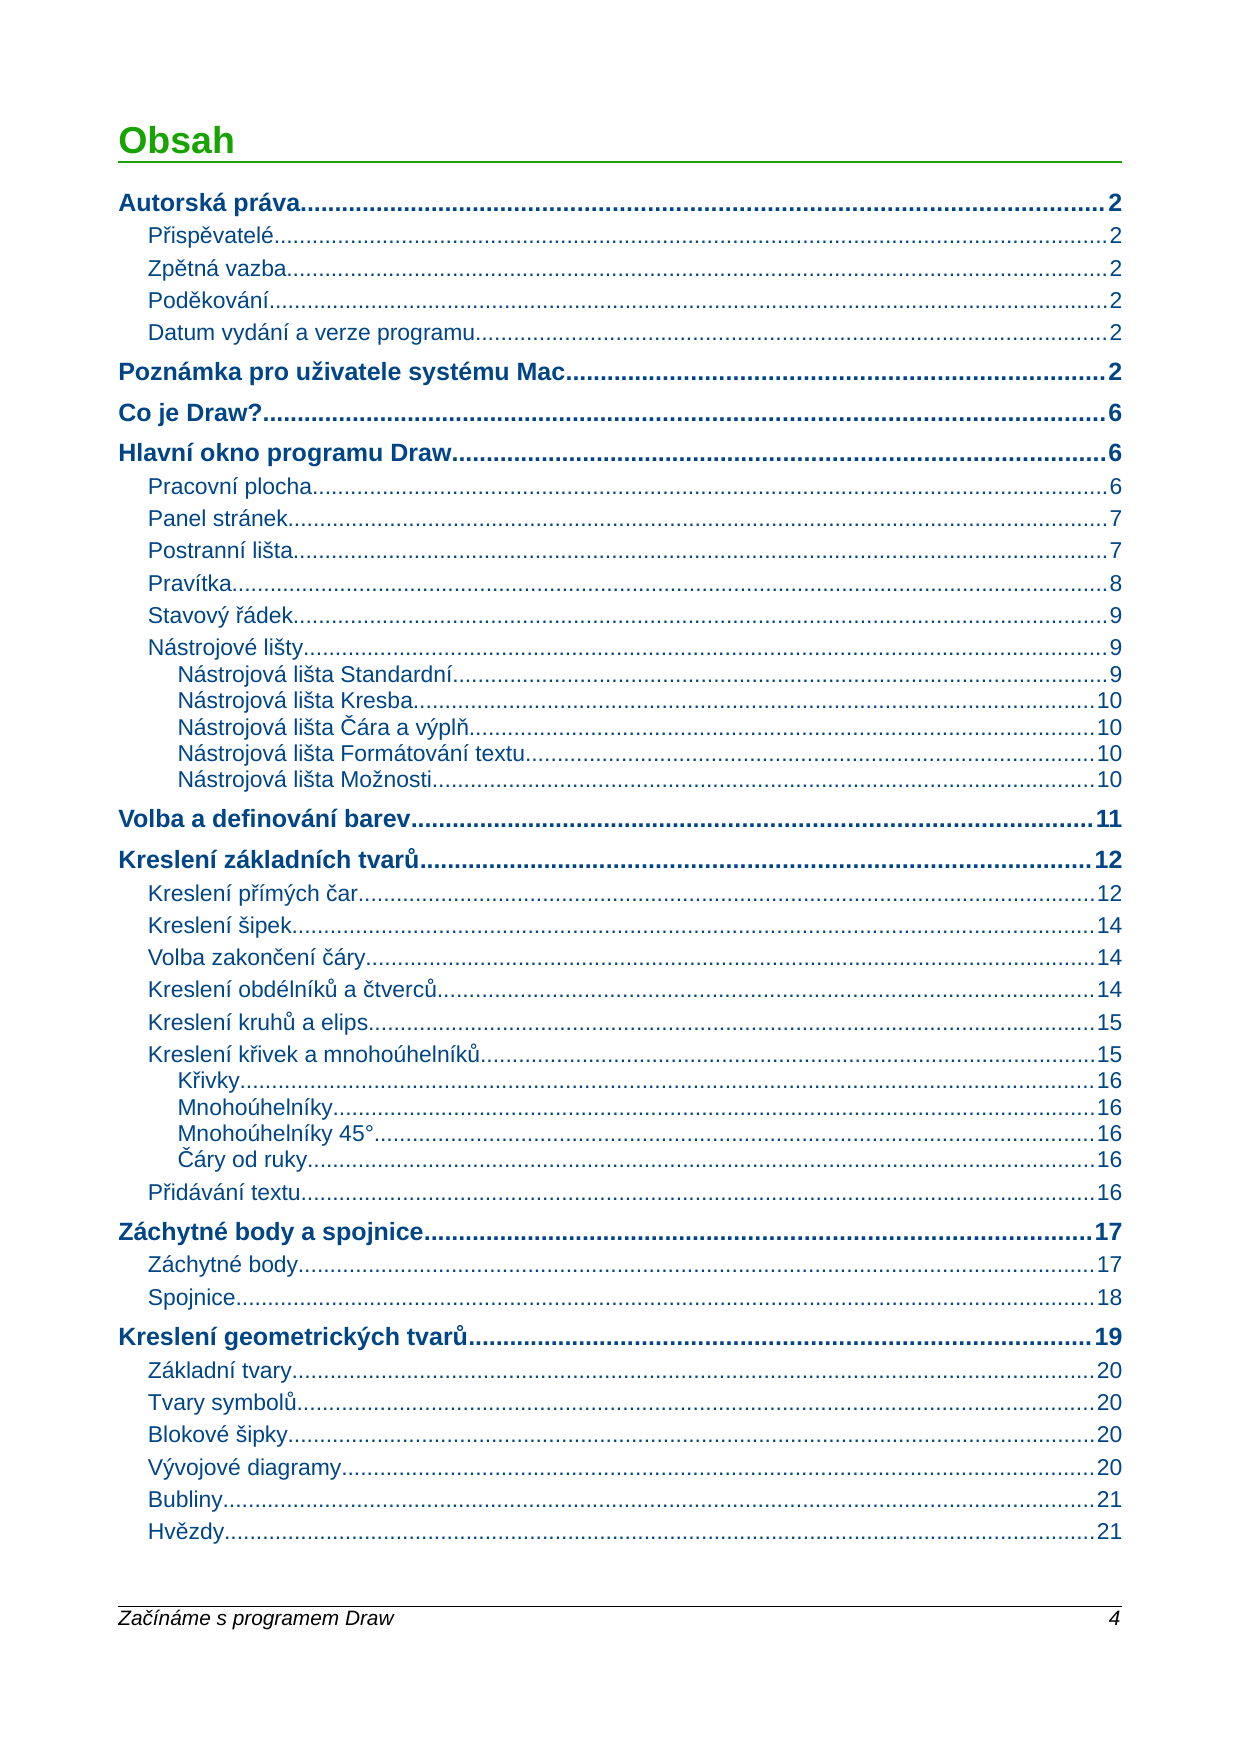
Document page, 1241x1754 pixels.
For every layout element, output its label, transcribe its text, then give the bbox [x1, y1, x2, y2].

text Kreslení křivek a mnohoúhelníků 15 [148, 1041, 1122, 1067]
text Datum vydání a verze programu 2 [148, 319, 1122, 345]
text Záchytné body a spojnice 17 [118, 1217, 1122, 1246]
text Panel stránek 7 [148, 505, 1122, 532]
text Kreslení základních tvarů 12 [118, 845, 1122, 873]
text Pravítka 8 [148, 570, 1122, 596]
text Postranní lišta 7 [148, 537, 1122, 564]
text Volba zakončení čáry 14 [148, 944, 1122, 970]
text Kreslení geometrických tvarů 19 [118, 1322, 1122, 1351]
text Nástrojová lišta Čára a výplň 10 [177, 713, 1122, 740]
text Křivky 16 [177, 1067, 1122, 1094]
text Kreslení šipek 14 [148, 912, 1122, 938]
text Blokové šipky 20 [148, 1421, 1122, 1447]
text Hvězdy 21 [148, 1518, 1122, 1544]
text Co je Draw? 6 [118, 398, 1122, 426]
text Nástrojová lišta Kresba 10 [177, 687, 1122, 713]
text Bubliny 21 [148, 1486, 1122, 1512]
text Nástrojová lišta Možnosti 10 [177, 766, 1122, 792]
text Tvary symbolů 20 [148, 1389, 1122, 1415]
text Nástrojová lišta Formátování textu 10 [177, 740, 1122, 766]
text Zpětná vazba 2 [148, 254, 1122, 281]
text Mnohoúhelníky 16 [177, 1094, 1122, 1120]
text Pracovní plocha 6 [148, 473, 1122, 499]
text Mnohoúhelníky 45° 16 [177, 1120, 1122, 1146]
text Základní tvary 20 [148, 1357, 1122, 1383]
text Vývojové diagramy 20 [148, 1453, 1122, 1480]
text Stavový řádek 9 [148, 602, 1122, 628]
text Poznámka pro uživatele systému Mac 2 [118, 357, 1122, 386]
text Autorská práva 2 [118, 187, 1122, 216]
text Obsah [118, 118, 1122, 161]
text Kreslení přímých čar 12 [148, 879, 1122, 906]
text Čáry od ruky 16 [177, 1146, 1122, 1173]
text Kreslení obdélníků a čtverců 14 [148, 976, 1122, 1003]
text Přispěvatelé 2 [148, 222, 1122, 248]
text Kreslení kruhů a elips 15 [148, 1009, 1122, 1035]
text Poděkování 2 [148, 287, 1122, 313]
text Nástrojové lišty 9 [148, 634, 1122, 661]
text Přidávání textu 16 [148, 1179, 1122, 1205]
text Nástrojová lišta Standardní 9 [177, 661, 1122, 687]
text Záchytné body 17 [148, 1251, 1122, 1278]
text Volba a definování barev 11 [118, 804, 1122, 833]
text Spojnice 18 [148, 1284, 1122, 1310]
text Hlavní okno programu Draw 6 [118, 438, 1122, 467]
